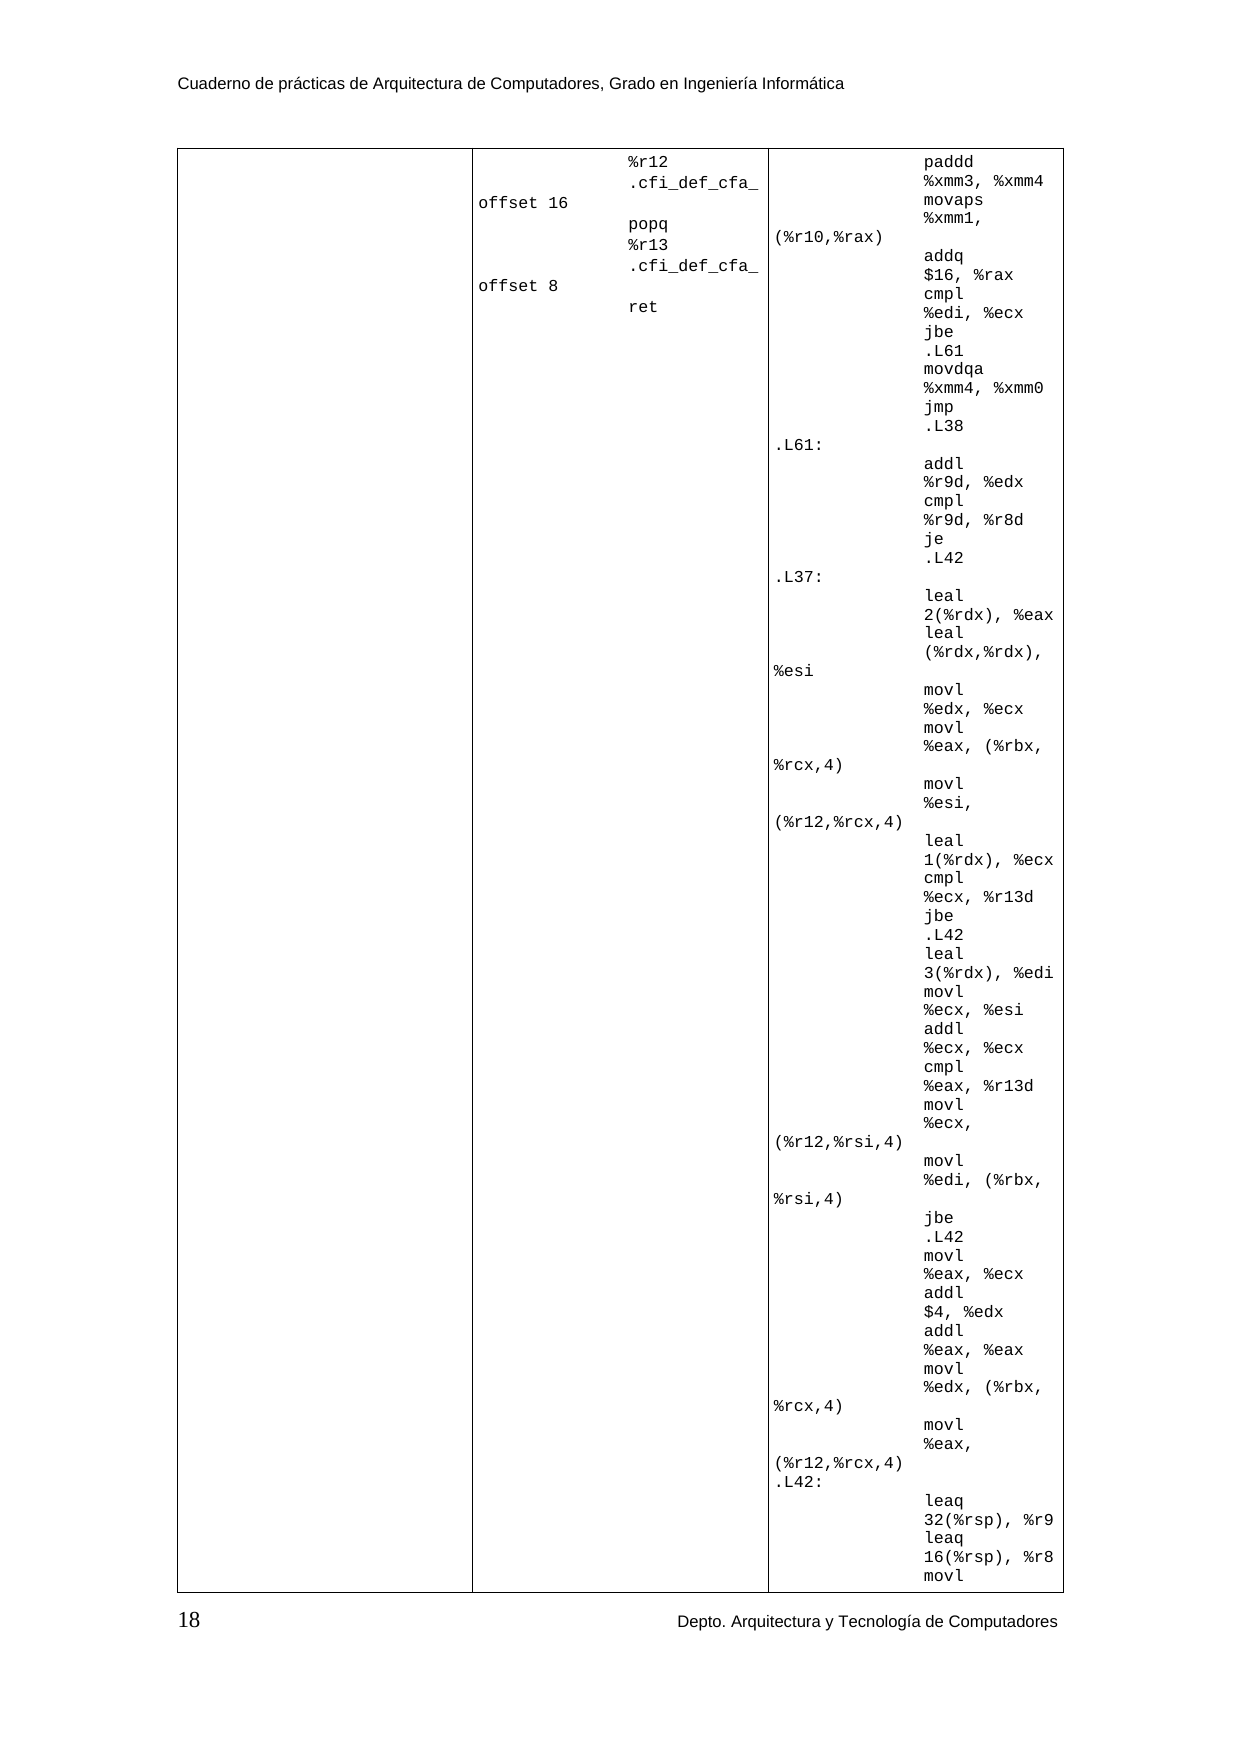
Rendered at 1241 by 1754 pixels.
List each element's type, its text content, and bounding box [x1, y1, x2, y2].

table_cell %r12 .cfi_def_cfa_offset 16 popq %r13 .cfi_def_cfa_offset 8 ret [473, 149, 768, 1592]
table_cell paddd %xmm3, %xmm4 movaps %xmm1, (%r10,%rax) addq $16, %rax cmpl %edi, %ecx jbe .L61 movdqa %xmm4, %xmm0 jmp .L38 .L61: addl %r9d, %edx cmpl %r9d, %r8d je .L42 .L37: leal 2(%rdx), %eax leal (%rdx,%rdx), %esi movl %edx, %ecx movl %eax, (%rbx,%rcx,4) movl %esi, (%r12,%rcx,4) leal 1(%rdx), %ecx cmpl %ecx, %r13d jbe .L42 leal 3(%rdx), %edi movl %ecx, %esi addl %ecx, %ecx cmpl %eax, %r13d movl %ecx, (%r12,%rsi,4) movl %edi, (%rbx,%rsi,4) jbe .L42 movl %eax, %ecx addl $4, %edx addl %eax, %eax movl %edx, (%rbx,%rcx,4) movl %eax, (%r12,%rcx,4) .L42: leaq 32(%rsp), %r9 leaq 16(%rsp), %r8 movl [769, 149, 1063, 1592]
table_cell [178, 149, 472, 1592]
